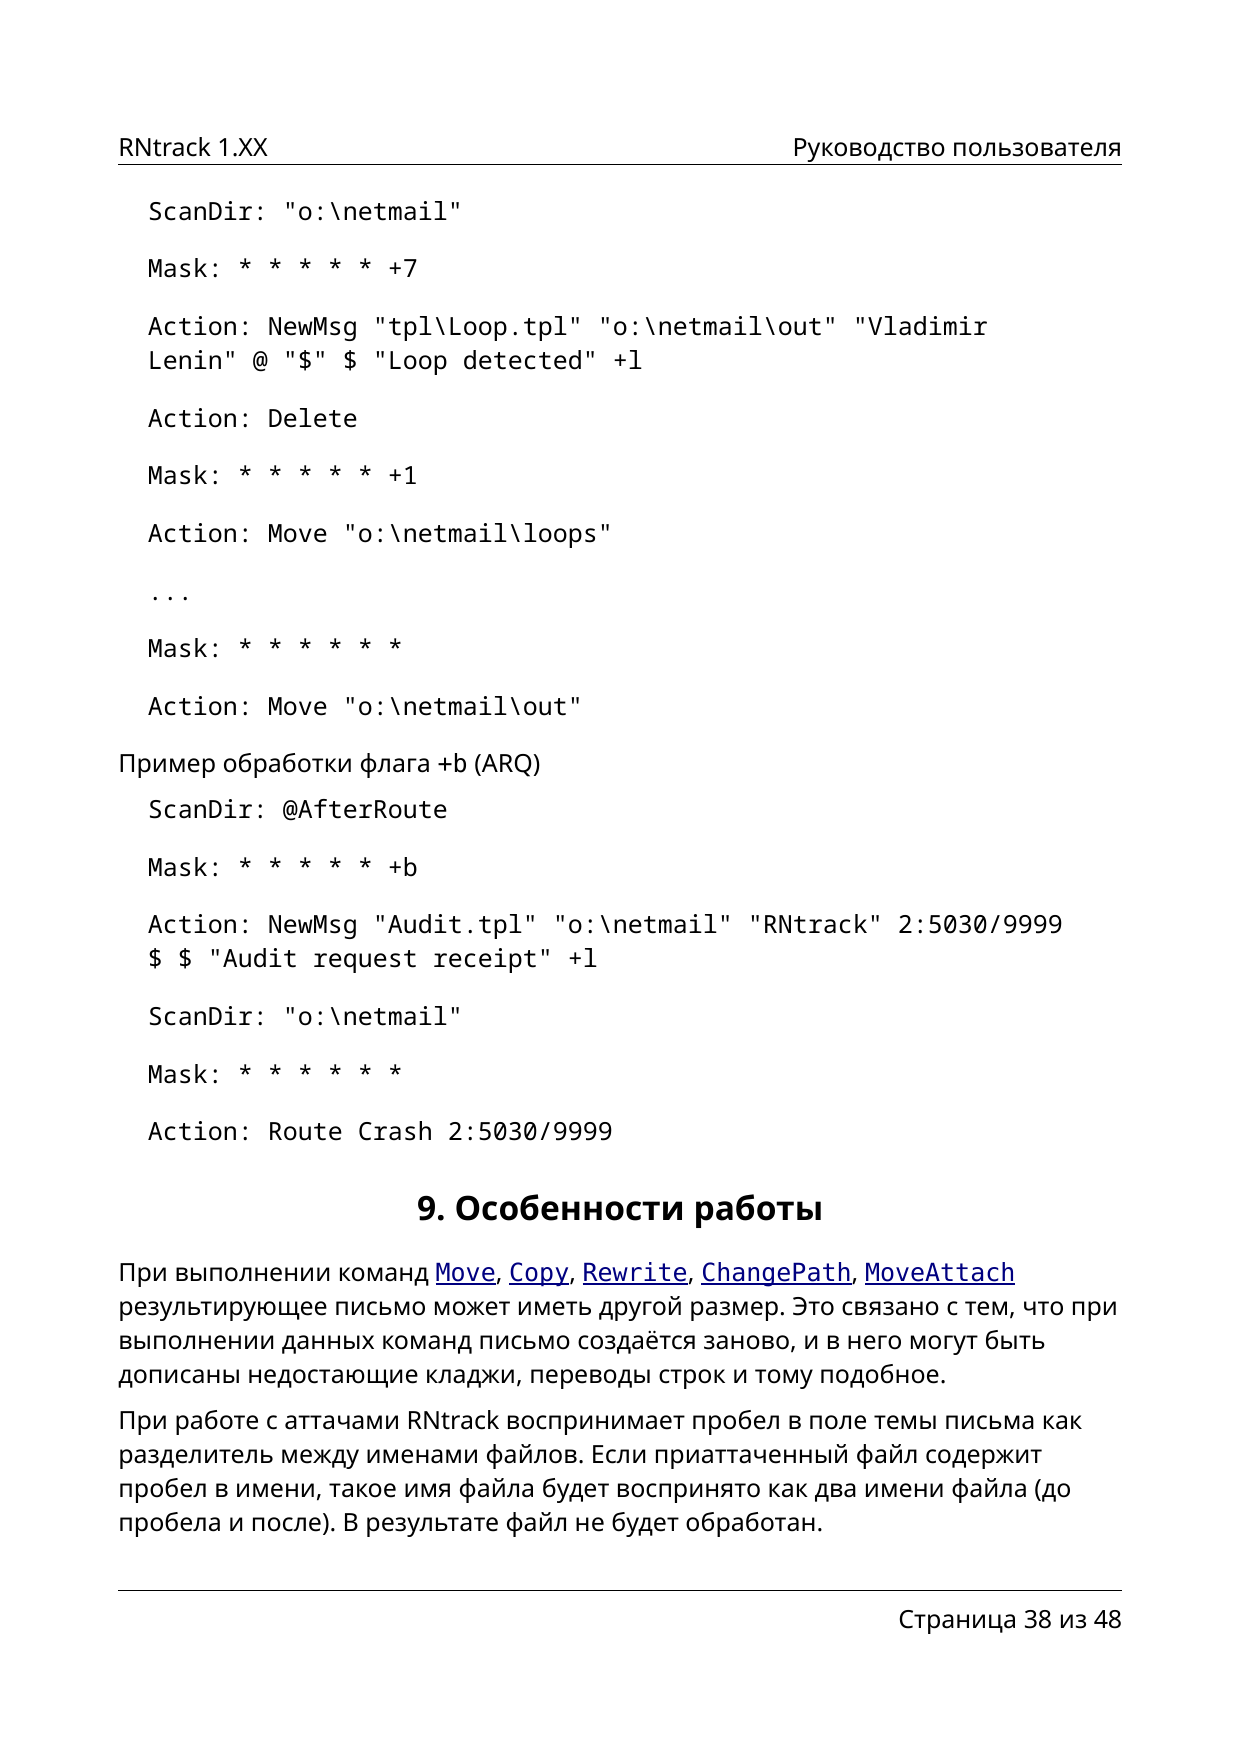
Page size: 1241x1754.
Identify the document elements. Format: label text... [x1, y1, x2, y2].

text Mask: * * * * * * [148, 631, 1063, 665]
text Action: NewMsg "tpl\Loop.tpl" "o:\netmail\out" "Vladimir Lenin" @ "$" $ "Loop detected" +l [148, 309, 1063, 377]
text При работе с аттачами RNtrack воспринимает пробел в поле темы письма как разделитель между именами файлов. Если приаттаченный файл содержит пробел в имени, такое имя файла будет воспринято как два имени файла (до пробела и после). В результате файл не будет обработан. [118, 1403, 1122, 1539]
text Action: Move "o:\netmail\out" [148, 688, 1063, 722]
text ScanDir: @AfterRoute [148, 792, 1063, 826]
text Mask: * * * * * +b [148, 849, 1063, 883]
text Action: Move "o:\netmail\loops" [148, 516, 1063, 550]
text Action: Delete [148, 400, 1063, 434]
text ScanDir: "o:\netmail" [148, 999, 1063, 1033]
text Action: Route Crash 2:5030/9999 [148, 1114, 1063, 1148]
text Пример обработки флага +b (ARQ) [118, 746, 1122, 780]
text Mask: * * * * * * [148, 1056, 1063, 1090]
text ScanDir: "o:\netmail" [148, 193, 1063, 228]
text ... [148, 573, 1063, 607]
text Action: NewMsg "Audit.tpl" "o:\netmail" "RNtrack" 2:5030/9999 $ $ "Audit request receipt" +l [148, 907, 1063, 975]
text При выполнении команд Move, Copy, Rewrite, ChangePath, MoveAttach результирующее письмо может иметь другой размер. Это связано с тем, что при выполнении данных команд письмо создаётся заново, и в него могут быть дописаны недостающие кладжи, переводы строк и тому подобное. [118, 1255, 1122, 1391]
text Mask: * * * * * +7 [148, 251, 1063, 285]
subtitle Особенности работы [118, 1185, 1122, 1231]
text Mask: * * * * * +1 [148, 458, 1063, 492]
